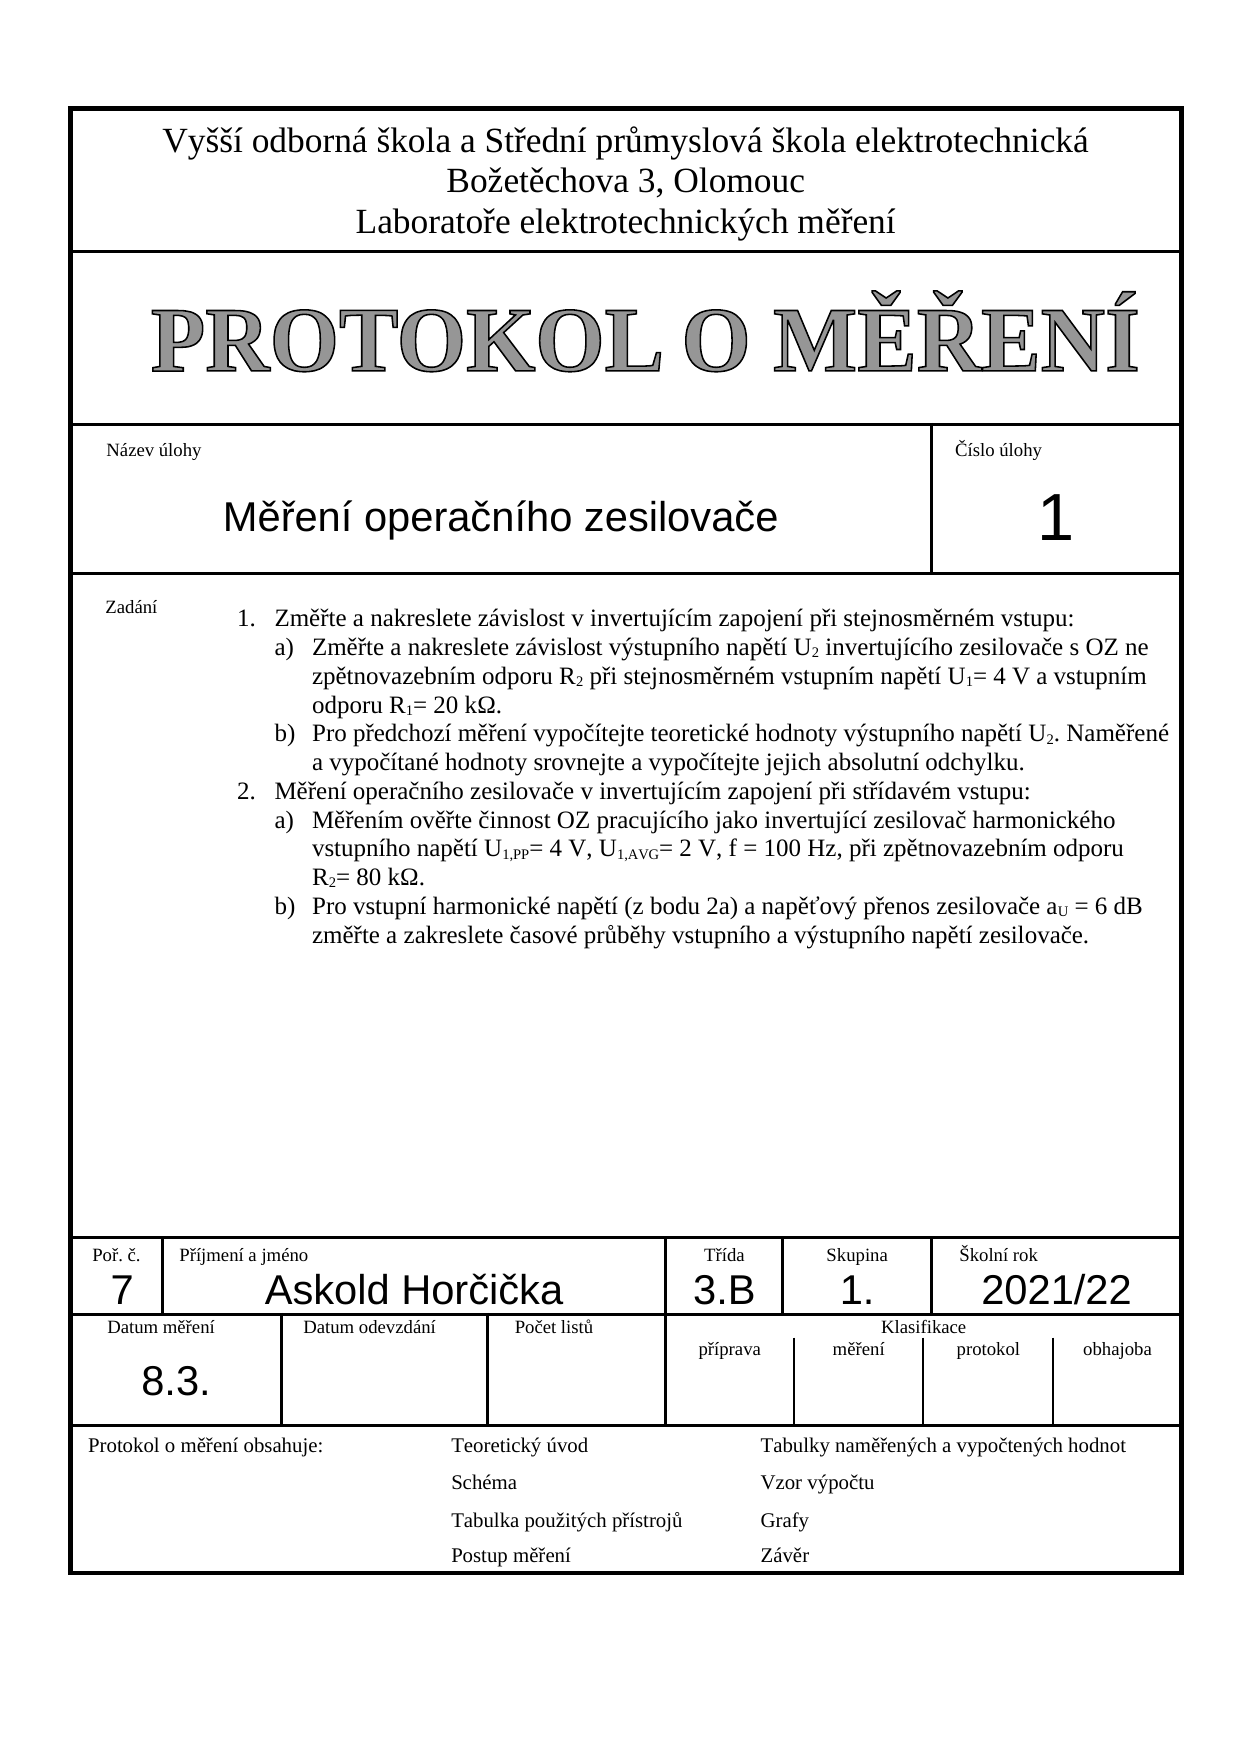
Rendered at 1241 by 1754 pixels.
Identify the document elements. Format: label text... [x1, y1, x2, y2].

table_cell Askold Horčička [164, 1265, 664, 1313]
table_cell Protokol o měření obsahuje: [73, 1427, 444, 1462]
table_cell [238, 426, 930, 460]
table_cell [251, 1316, 280, 1338]
table_cell Číslo úlohy [933, 426, 1066, 460]
table_cell protokol [924, 1338, 1052, 1424]
table_cell 3.B [667, 1265, 781, 1313]
table_cell 2021/22 [933, 1265, 1179, 1313]
table_cell [73, 1540, 444, 1571]
table_cell [73, 1501, 444, 1540]
table_cell Poř. č. [73, 1239, 161, 1265]
table_header Vyšší odborná škola a Střední průmyslová škola elektrotechnická Božetěchova 3, Olomouc Laboratoře elektrotechnických měření [73, 111, 1179, 249]
table_cell Tabulky naměřených a vypočtených hodnot [753, 1427, 1179, 1462]
table_cell Třída [667, 1239, 781, 1265]
table_cell [73, 1462, 444, 1501]
table_cell Klasifikace [667, 1316, 1179, 1338]
table_cell [1066, 426, 1179, 460]
table_cell Počet listů [489, 1316, 620, 1338]
table_cell obhajoba [1054, 1338, 1179, 1424]
table_cell [283, 1338, 486, 1424]
table_cell Schéma [444, 1462, 753, 1501]
table_cell Název úlohy [73, 426, 237, 460]
table_cell [325, 1239, 664, 1265]
table_cell Datum odevzdání [283, 1316, 458, 1338]
table_cell Grafy [753, 1501, 1179, 1540]
table_cell Postup měření [444, 1540, 753, 1571]
table_cell příprava [667, 1338, 793, 1424]
table_cell Skupina [784, 1239, 930, 1265]
table_cell [489, 1338, 664, 1424]
table_cell měření [795, 1338, 922, 1424]
table_cell Datum měření [73, 1316, 251, 1338]
table_cell 1. [784, 1265, 930, 1313]
table_cell [73, 253, 1179, 423]
table_cell [620, 1316, 664, 1338]
table_cell Příjmení a jméno [164, 1239, 325, 1265]
table_cell Změřte a nakreslete závislost v invertujícím zapojení při stejnosměrném vstupu: Změřte a nakreslete závislost výstupního napětí U2 invertujícího zesilovače s OZ ne zpětnovazebním odporu R2 při stejnosměrném vstupním napětí U1= 4 V a vstupním odporu R1= 20 kΩ. Pro předchozí měření vypočítejte teoretické hodnoty výstupního napětí U2. Naměřené a vypočítané hodnoty srovnejte a vypočítejte jejich absolutní odchylku. Měření operačního zesilovače v invertujícím zapojení při střídavém vstupu: Měřením ověřte činnost OZ pracujícího jako invertující zesilovač harmonického vstupního napětí U1,PP= 4 V, U1,AVG= 2 V, f = 100 Hz, při zpětnovazebním odporu R2= 80 kΩ. Pro vstupní harmonické napětí (z bodu 2a) a napěťový přenos zesilovače aU = 6 dB změřte a zakreslete časové průběhy vstupního a výstupního napětí zesilovače. [192, 575, 1179, 1236]
table_cell 8.3. [73, 1338, 280, 1424]
table_cell 1 [933, 460, 1179, 572]
table_cell [1066, 1239, 1179, 1265]
table_cell Teoretický úvod [444, 1427, 753, 1462]
table_cell 7 [73, 1265, 161, 1313]
table_cell Měření operačního zesilovače [73, 460, 930, 572]
table_cell Školní rok [933, 1239, 1066, 1265]
table_cell Tabulka použitých přístrojů [444, 1501, 753, 1540]
table_cell Vzor výpočtu [753, 1462, 1179, 1501]
table_cell Závěr [753, 1540, 1179, 1571]
table_cell [458, 1316, 486, 1338]
table_cell Zadání [73, 575, 192, 1236]
